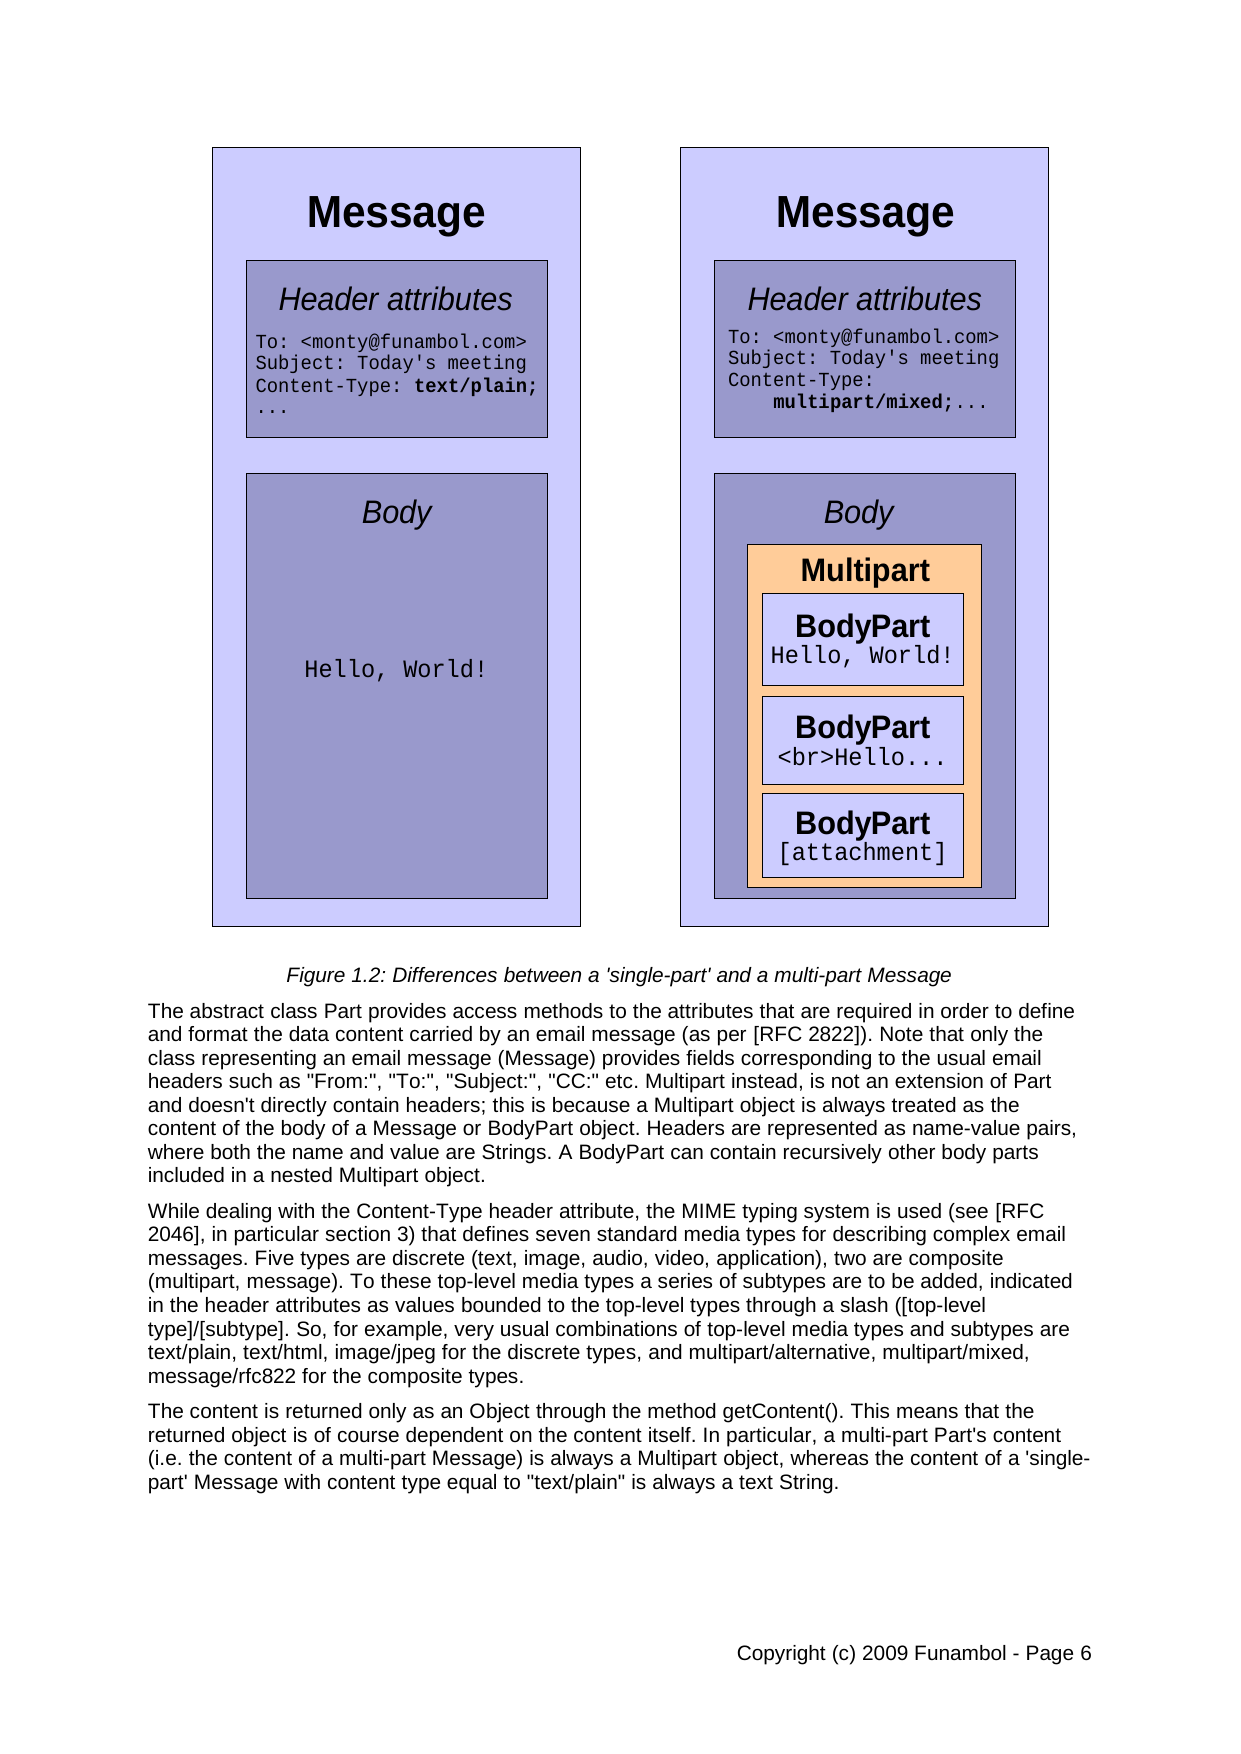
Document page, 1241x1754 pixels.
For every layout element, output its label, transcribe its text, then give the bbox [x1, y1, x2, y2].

text Figure 1.2: Differences between a 'single-part' and a multi-part Message [148, 142, 1093, 987]
text While dealing with the Content-Type header attribute, the MIME typing system is used (see [RFC 2046], in particular section 3) that defines seven standard media types for describing complex email messages. Five types are discrete (text, image, audio, video, application), two are composite (multipart, message). To these top-level media types a series of subtypes are to be added, indicated in the header attributes as values bounded to the top-level types through a slash ([top-level type]/[subtype]. So, for example, very usual combinations of top-level media types and subtypes are text/plain, text/html, image/jpeg for the discrete types, and multipart/alternative, multipart/mixed, message/rfc822 for the composite types. [148, 1199, 1093, 1388]
text The content is returned only as an Object through the method getContent(). This means that the returned object is of course dependent on the content itself. In particular, a multi-part Part's content (i.e. the content of a multi-part Message) is always a Multipart object, whereas the content of a 'single-part' Message with content type equal to "text/plain" is always a text String. [148, 1399, 1093, 1494]
text The abstract class Part provides access methods to the attributes that are required in order to define and format the data content carried by an email message (as per [RFC 2822]). Note that only the class representing an email message (Message) provides fields corresponding to the usual email headers such as "From:", "To:", "Subject:", "CC:" etc. Multipart instead, is not an extension of Part and doesn't directly contain headers; this is because a Multipart object is always treated as the content of the body of a Message or BodyPart object. Headers are represented as name-value pairs, where both the name and value are Strings. A BodyPart can contain recursively other body parts included in a nested Multipart object. [148, 999, 1093, 1187]
